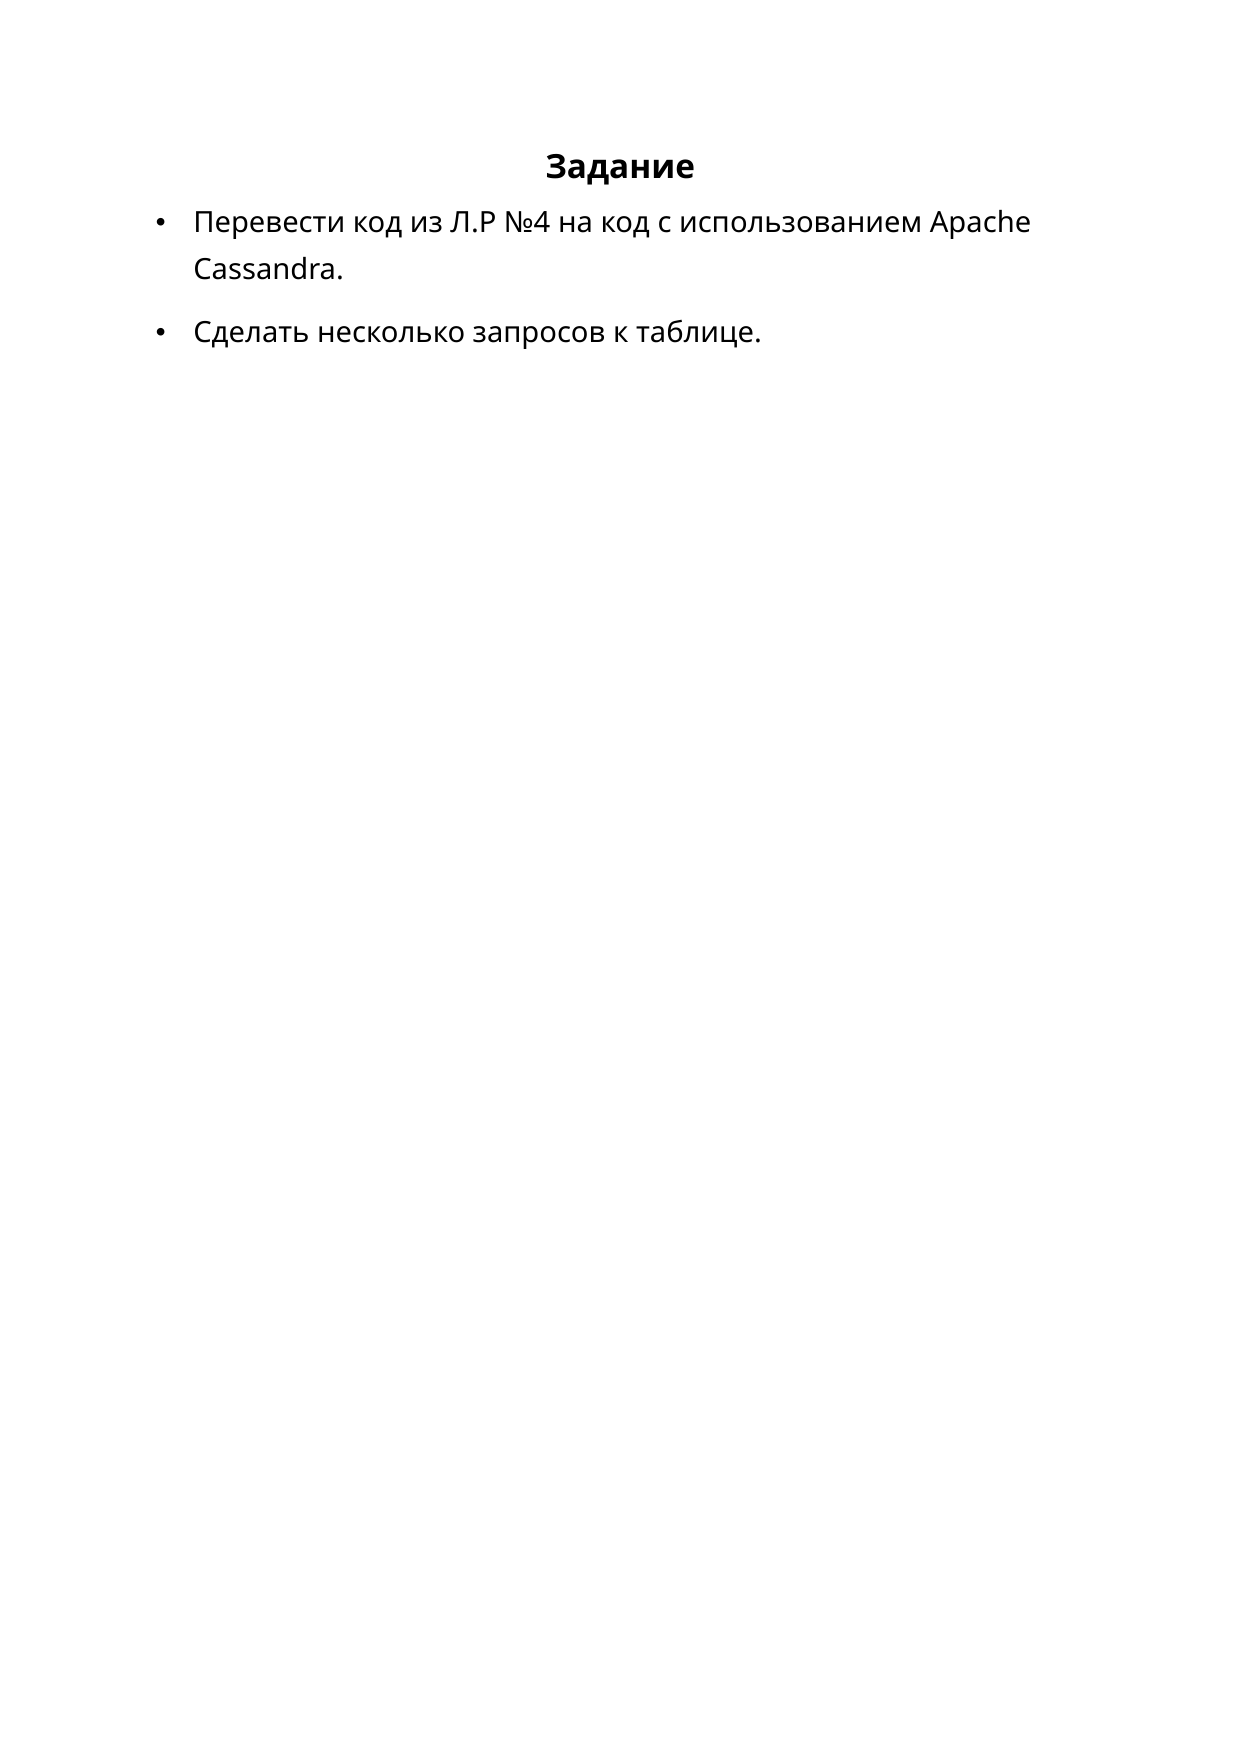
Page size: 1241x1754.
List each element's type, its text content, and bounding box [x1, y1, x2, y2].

subtitle Задание [118, 143, 1122, 188]
list Сделать несколько запросов к таблице. [156, 311, 1122, 351]
list Перевести код из Л.Р №4 на код с использованием Apache Cassandra. [156, 201, 1122, 288]
